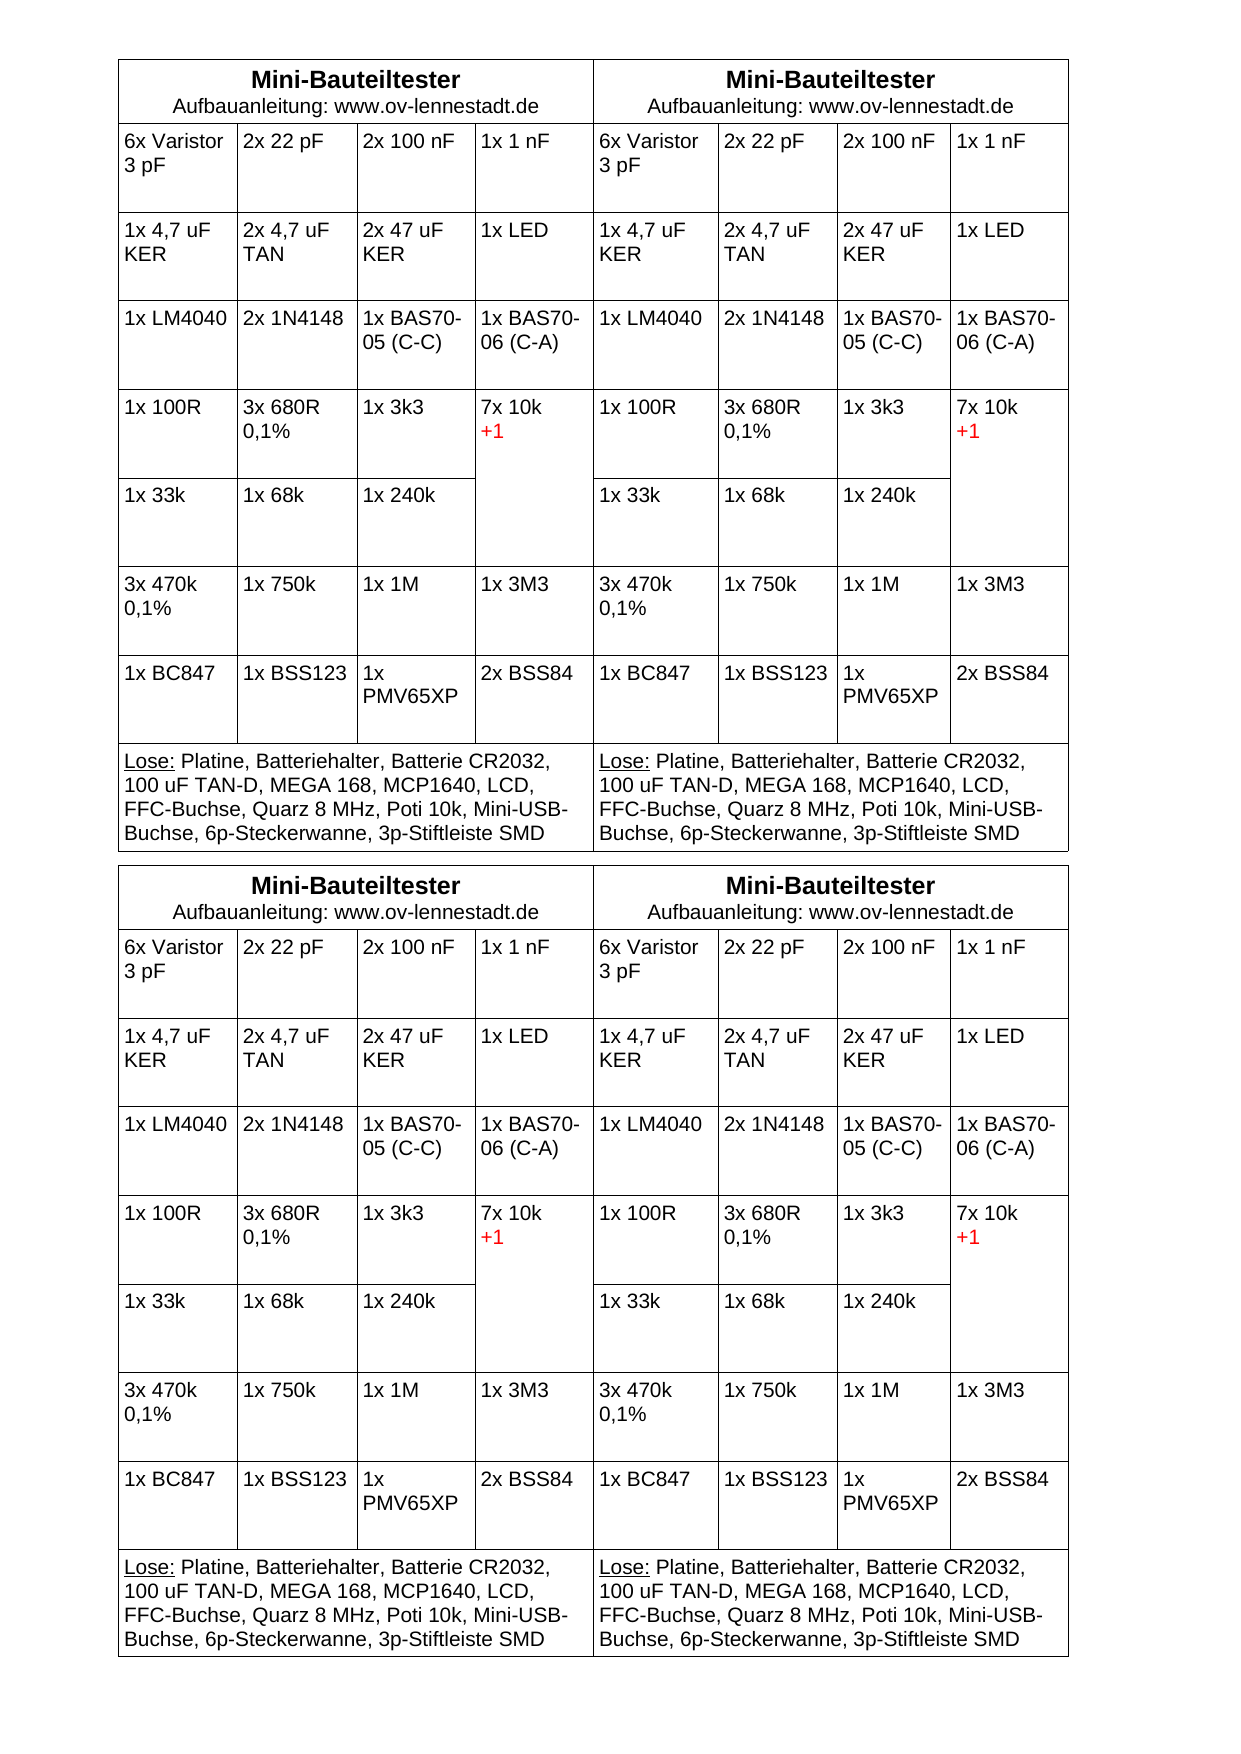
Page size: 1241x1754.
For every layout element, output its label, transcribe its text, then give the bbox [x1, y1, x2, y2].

table_cell 1x BC847 [594, 1462, 718, 1549]
table_cell 2x BSS84 [951, 1462, 1068, 1549]
table_cell 1x 240k [838, 1285, 950, 1372]
table_cell Lose: Platine, Batteriehalter, Batterie CR2032, 100 uF TAN-D, MEGA 168, MCP1640, LCD, FFC-Buchse, Quarz 8 MHz, Poti 10k, Mini-USB-Buchse, 6p-Steckerwanne, 3p-Stiftleiste SMD [594, 744, 1068, 851]
table_cell 1x 750k [238, 1373, 357, 1461]
table_cell 1x BSS123 [238, 656, 357, 743]
table_cell 1x BAS70-05 (C-C) [838, 1107, 950, 1195]
table_cell 7x 10k +1 [951, 390, 1068, 566]
table_cell 1x BAS70-06 (C-A) [476, 1107, 593, 1195]
table_cell 1x 3M3 [951, 1373, 1068, 1461]
table_cell 2x 100 nF [358, 930, 475, 1018]
table_cell 1x BAS70-06 (C-A) [951, 1107, 1068, 1195]
table_cell 2x 22 pF [719, 124, 837, 212]
table_cell 3x 470k 0,1% [119, 567, 237, 654]
table_cell 2x BSS84 [476, 1462, 593, 1549]
table_cell 1x 1M [358, 567, 475, 654]
table_cell 1x BAS70-05 (C-C) [358, 301, 475, 389]
table_cell 3x 470k 0,1% [119, 1373, 237, 1461]
table_cell 1x 68k [238, 1285, 357, 1372]
table_cell 1x 240k [358, 479, 475, 566]
table_cell Lose: Platine, Batteriehalter, Batterie CR2032, 100 uF TAN-D, MEGA 168, MCP1640, LCD, FFC-Buchse, Quarz 8 MHz, Poti 10k, Mini-USB-Buchse, 6p-Steckerwanne, 3p-Stiftleiste SMD [119, 744, 593, 851]
table_cell 1x 33k [119, 1285, 237, 1372]
table_cell 1x BAS70-06 (C-A) [476, 301, 593, 389]
table_cell 2x BSS84 [476, 656, 593, 743]
table_cell 1x 100R [119, 390, 237, 477]
table_cell 7x 10k +1 [476, 1196, 593, 1372]
table_cell 2x 4,7 uF TAN [238, 1019, 357, 1106]
table_cell 1x PMV65XP [358, 656, 475, 743]
table_cell 2x 47 uF KER [838, 213, 950, 300]
table_cell 2x 47 uF KER [358, 1019, 475, 1106]
table_header Mini-Bauteiltester Aufbauanleitung: www.ov-lennestadt.de [594, 60, 1068, 123]
table_cell 2x 1N4148 [719, 1107, 837, 1195]
table_cell 2x 1N4148 [238, 301, 357, 389]
table_cell 2x BSS84 [951, 656, 1068, 743]
table_cell 1x LED [476, 213, 593, 300]
table_cell 1x BC847 [119, 1462, 237, 1549]
table_cell 1x 4,7 uF KER [119, 213, 237, 300]
table_cell 1x BSS123 [238, 1462, 357, 1549]
table_cell 1x 3k3 [838, 1196, 950, 1283]
table_cell 1x PMV65XP [358, 1462, 475, 1549]
table_cell 1x LM4040 [119, 301, 237, 389]
table_cell 3x 680R 0,1% [238, 390, 357, 477]
table_cell 1x LM4040 [594, 1107, 718, 1195]
table_cell 1x 3M3 [476, 1373, 593, 1461]
table_cell 1x 240k [358, 1285, 475, 1372]
table_cell 1x 33k [119, 479, 237, 566]
table_cell 2x 47 uF KER [838, 1019, 950, 1106]
table_cell 1x 750k [238, 567, 357, 654]
table_cell 2x 22 pF [719, 930, 837, 1018]
table_cell 3x 680R 0,1% [719, 1196, 837, 1283]
table_cell 1x 750k [719, 1373, 837, 1461]
table_cell 2x 22 pF [238, 124, 357, 212]
table_cell 1x 3k3 [358, 390, 475, 477]
table_cell 1x 68k [238, 479, 357, 566]
table_cell 1x 100R [119, 1196, 237, 1283]
table_cell 1x PMV65XP [838, 1462, 950, 1549]
table_cell 1x 33k [594, 479, 718, 566]
table_cell 1x BSS123 [719, 1462, 837, 1549]
table_cell 1x 3M3 [476, 567, 593, 654]
table_cell 1x LM4040 [594, 301, 718, 389]
table_cell 1x 68k [719, 479, 837, 566]
table_cell 1x 100R [594, 1196, 718, 1283]
table_cell 3x 680R 0,1% [238, 1196, 357, 1283]
table_cell 2x 47 uF KER [358, 213, 475, 300]
table_cell 1x LM4040 [119, 1107, 237, 1195]
table_cell Lose: Platine, Batteriehalter, Batterie CR2032, 100 uF TAN-D, MEGA 168, MCP1640, LCD, FFC-Buchse, Quarz 8 MHz, Poti 10k, Mini-USB-Buchse, 6p-Steckerwanne, 3p-Stiftleiste SMD [594, 1550, 1068, 1656]
table_cell 6x Varistor 3 pF [594, 930, 718, 1018]
table_cell 1x BAS70-05 (C-C) [838, 301, 950, 389]
table_cell 2x 100 nF [358, 124, 475, 212]
table_cell 2x 100 nF [838, 930, 950, 1018]
table_cell 1x 1M [838, 567, 950, 654]
table_cell 1x 68k [719, 1285, 837, 1372]
table_cell Lose: Platine, Batteriehalter, Batterie CR2032, 100 uF TAN-D, MEGA 168, MCP1640, LCD, FFC-Buchse, Quarz 8 MHz, Poti 10k, Mini-USB-Buchse, 6p-Steckerwanne, 3p-Stiftleiste SMD [119, 1550, 593, 1656]
table_cell 1x 1 nF [951, 124, 1068, 212]
table_cell 1x BAS70-06 (C-A) [951, 301, 1068, 389]
table_cell 2x 22 pF [238, 930, 357, 1018]
table_cell 1x BSS123 [719, 656, 837, 743]
table_cell 1x 1 nF [951, 930, 1068, 1018]
table_cell 1x BC847 [119, 656, 237, 743]
table_cell 6x Varistor 3 pF [119, 930, 237, 1018]
table_cell 1x BC847 [594, 656, 718, 743]
table_cell 2x 1N4148 [719, 301, 837, 389]
table_cell 1x 4,7 uF KER [594, 213, 718, 300]
table_header Mini-Bauteiltester Aufbauanleitung: www.ov-lennestadt.de [594, 866, 1068, 929]
table_cell 2x 100 nF [838, 124, 950, 212]
table_cell 1x 3k3 [838, 390, 950, 477]
table_cell 1x 3M3 [951, 567, 1068, 654]
table_cell 2x 4,7 uF TAN [238, 213, 357, 300]
table_cell 6x Varistor 3 pF [594, 124, 718, 212]
table_cell 7x 10k +1 [951, 1196, 1068, 1372]
table_cell 7x 10k +1 [476, 390, 593, 566]
table_cell 2x 4,7 uF TAN [719, 213, 837, 300]
table_cell 1x 3k3 [358, 1196, 475, 1283]
table_cell 3x 680R 0,1% [719, 390, 837, 477]
table_cell 1x 100R [594, 390, 718, 477]
table_cell 1x 1 nF [476, 124, 593, 212]
table_cell 1x 1 nF [476, 930, 593, 1018]
table_cell 1x BAS70-05 (C-C) [358, 1107, 475, 1195]
table_cell 2x 4,7 uF TAN [719, 1019, 837, 1106]
table_cell 1x LED [476, 1019, 593, 1106]
table_cell 1x 4,7 uF KER [119, 1019, 237, 1106]
table_cell 2x 1N4148 [238, 1107, 357, 1195]
table_cell 1x 1M [358, 1373, 475, 1461]
table_cell 1x 1M [838, 1373, 950, 1461]
table_cell 1x PMV65XP [838, 656, 950, 743]
table_cell 1x 4,7 uF KER [594, 1019, 718, 1106]
table_cell 1x 33k [594, 1285, 718, 1372]
table_cell 3x 470k 0,1% [594, 567, 718, 654]
table_header Mini-Bauteiltester Aufbauanleitung: www.ov-lennestadt.de [119, 60, 593, 123]
table_cell 1x LED [951, 1019, 1068, 1106]
table_cell 1x 750k [719, 567, 837, 654]
table_header Mini-Bauteiltester Aufbauanleitung: www.ov-lennestadt.de [119, 866, 593, 929]
table_cell 3x 470k 0,1% [594, 1373, 718, 1461]
table_cell 1x LED [951, 213, 1068, 300]
table_cell 1x 240k [838, 479, 950, 566]
table_cell 6x Varistor 3 pF [119, 124, 237, 212]
